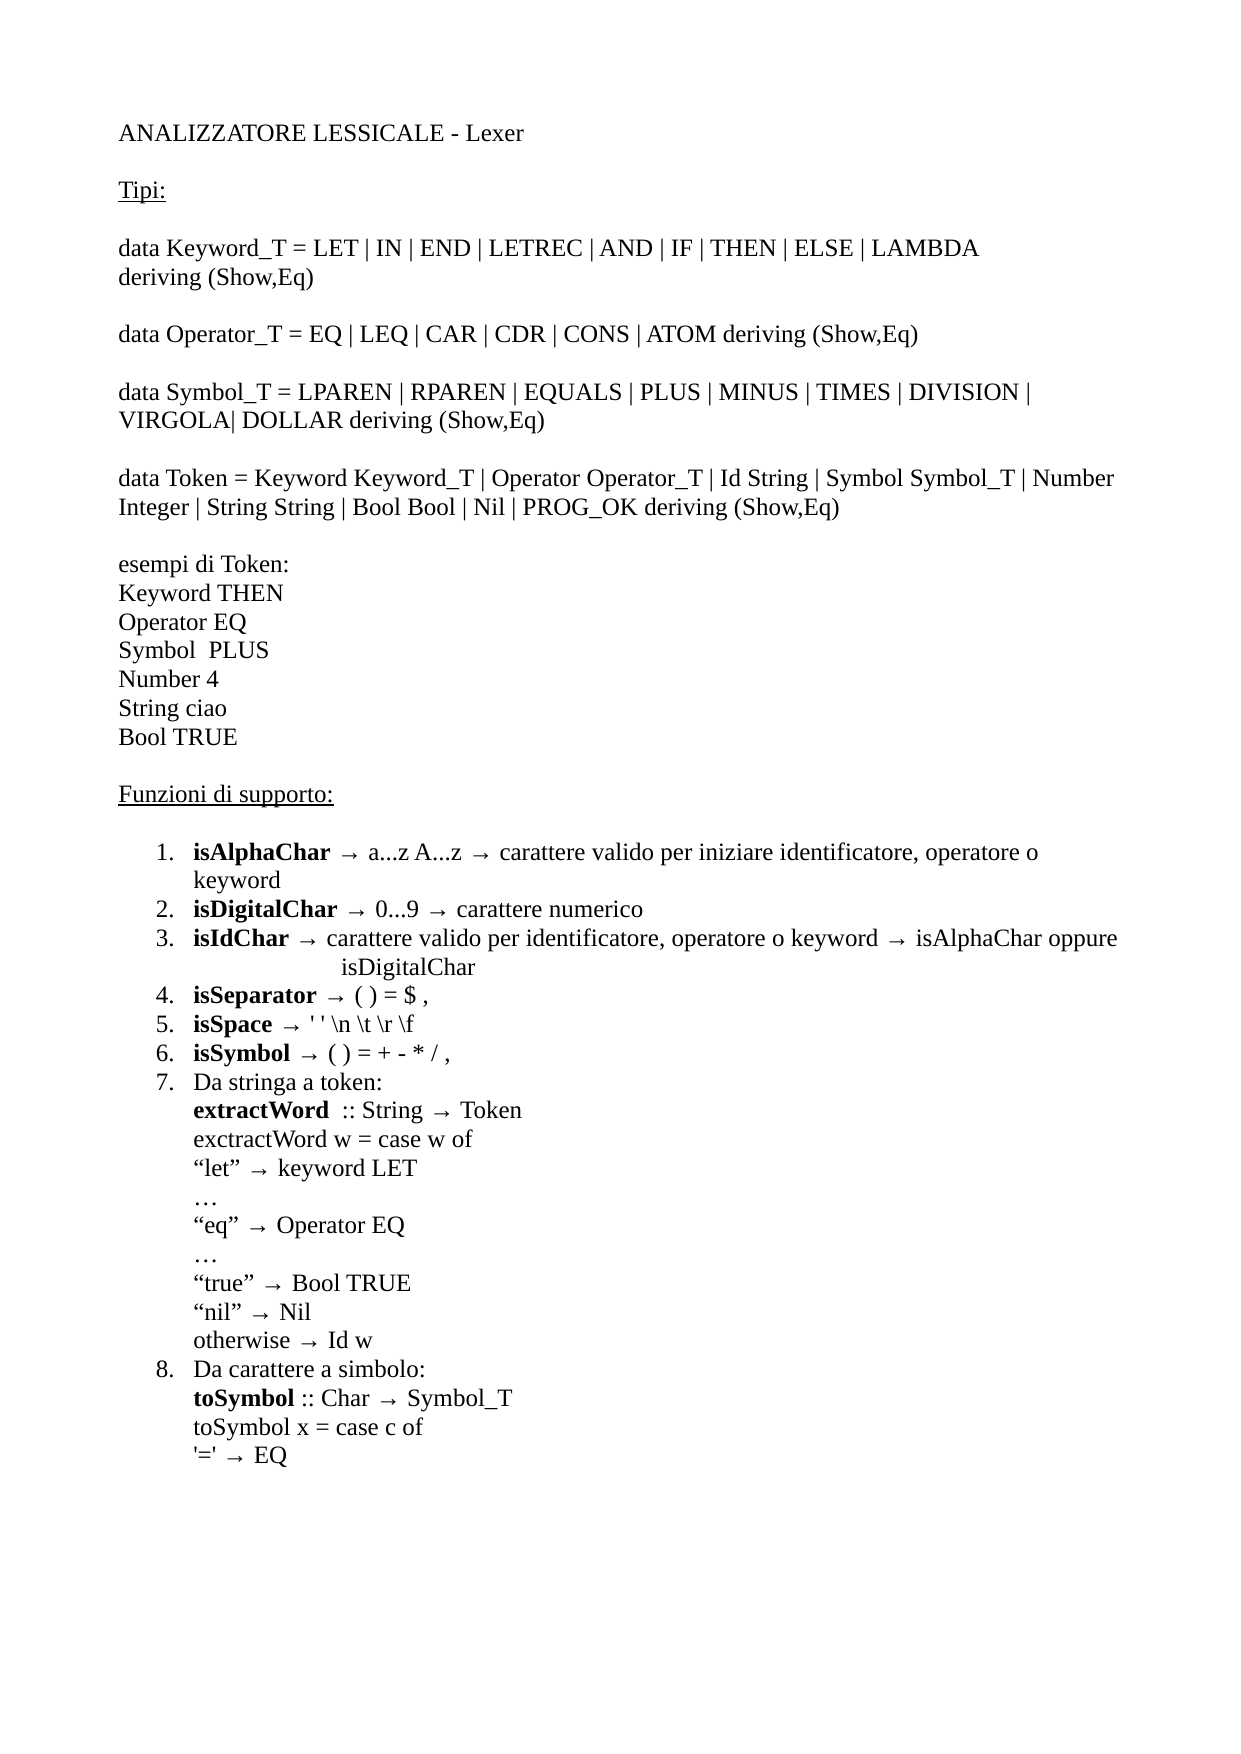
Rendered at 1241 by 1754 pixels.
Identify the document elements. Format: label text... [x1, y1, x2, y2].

text String ciao [118, 693, 1122, 722]
list … [156, 1239, 1122, 1268]
list … [156, 1182, 1122, 1211]
list '=' → EQ [156, 1441, 1122, 1469]
list isSeparator → ( ) = $ , [156, 981, 1122, 1009]
list Da stringa a token: [156, 1067, 1122, 1096]
text Symbol PLUS [118, 636, 1122, 664]
text data Keyword_T = LET | IN | END | LETREC | AND | IF | THEN | ELSE | LAMBDA [118, 233, 1122, 262]
list isSymbol → ( ) = + - * / , [156, 1038, 1122, 1067]
list isIdChar → carattere valido per identificatore, operatore o keyword → isAlphaChar oppure isDigitalChar [156, 923, 1122, 981]
list toSymbol x = case c of [156, 1412, 1122, 1441]
text data Symbol_T = LPAREN | RPAREN | EQUALS | PLUS | MINUS | TIMES | DIVISION |VIRGOLA| DOLLAR deriving (Show,Eq) [118, 377, 1122, 434]
text Number 4 [118, 664, 1122, 693]
list toSymbol :: Char → Symbol_T [156, 1383, 1122, 1412]
text deriving (Show,Eq) [118, 262, 1122, 291]
text Bool TRUE [118, 722, 1122, 751]
text Tipi: [118, 176, 1122, 204]
list “let” → keyword LET [156, 1153, 1122, 1182]
text Keyword THEN [118, 578, 1122, 607]
list Da carattere a simbolo: [156, 1354, 1122, 1383]
list isAlphaChar → a...z A...z → carattere valido per iniziare identificatore, operatore o keyword [156, 837, 1122, 894]
text data Operator_T = EQ | LEQ | CAR | CDR | CONS | ATOM deriving (Show,Eq) [118, 319, 1122, 348]
text Operator EQ [118, 607, 1122, 636]
list “eq” → Operator EQ [156, 1211, 1122, 1239]
list extractWord :: String → Token [156, 1096, 1122, 1124]
list otherwise → Id w [156, 1326, 1122, 1354]
list “nil” → Nil [156, 1297, 1122, 1326]
list “true” → Bool TRUE [156, 1268, 1122, 1297]
text data Token = Keyword Keyword_T | Operator Operator_T | Id String | Symbol Symbol_T | Number Integer | String String | Bool Bool | Nil | PROG_OK deriving (Show,Eq) [118, 463, 1122, 521]
list isSpace → ' ' \n \t \r \f [156, 1009, 1122, 1038]
text ANALIZZATORE LESSICALE - Lexer [118, 118, 1122, 147]
text Funzioni di supporto: [118, 779, 1122, 808]
list isDigitalChar → 0...9 → carattere numerico [156, 894, 1122, 923]
text esempi di Token: [118, 549, 1122, 578]
list exctractWord w = case w of [156, 1124, 1122, 1153]
